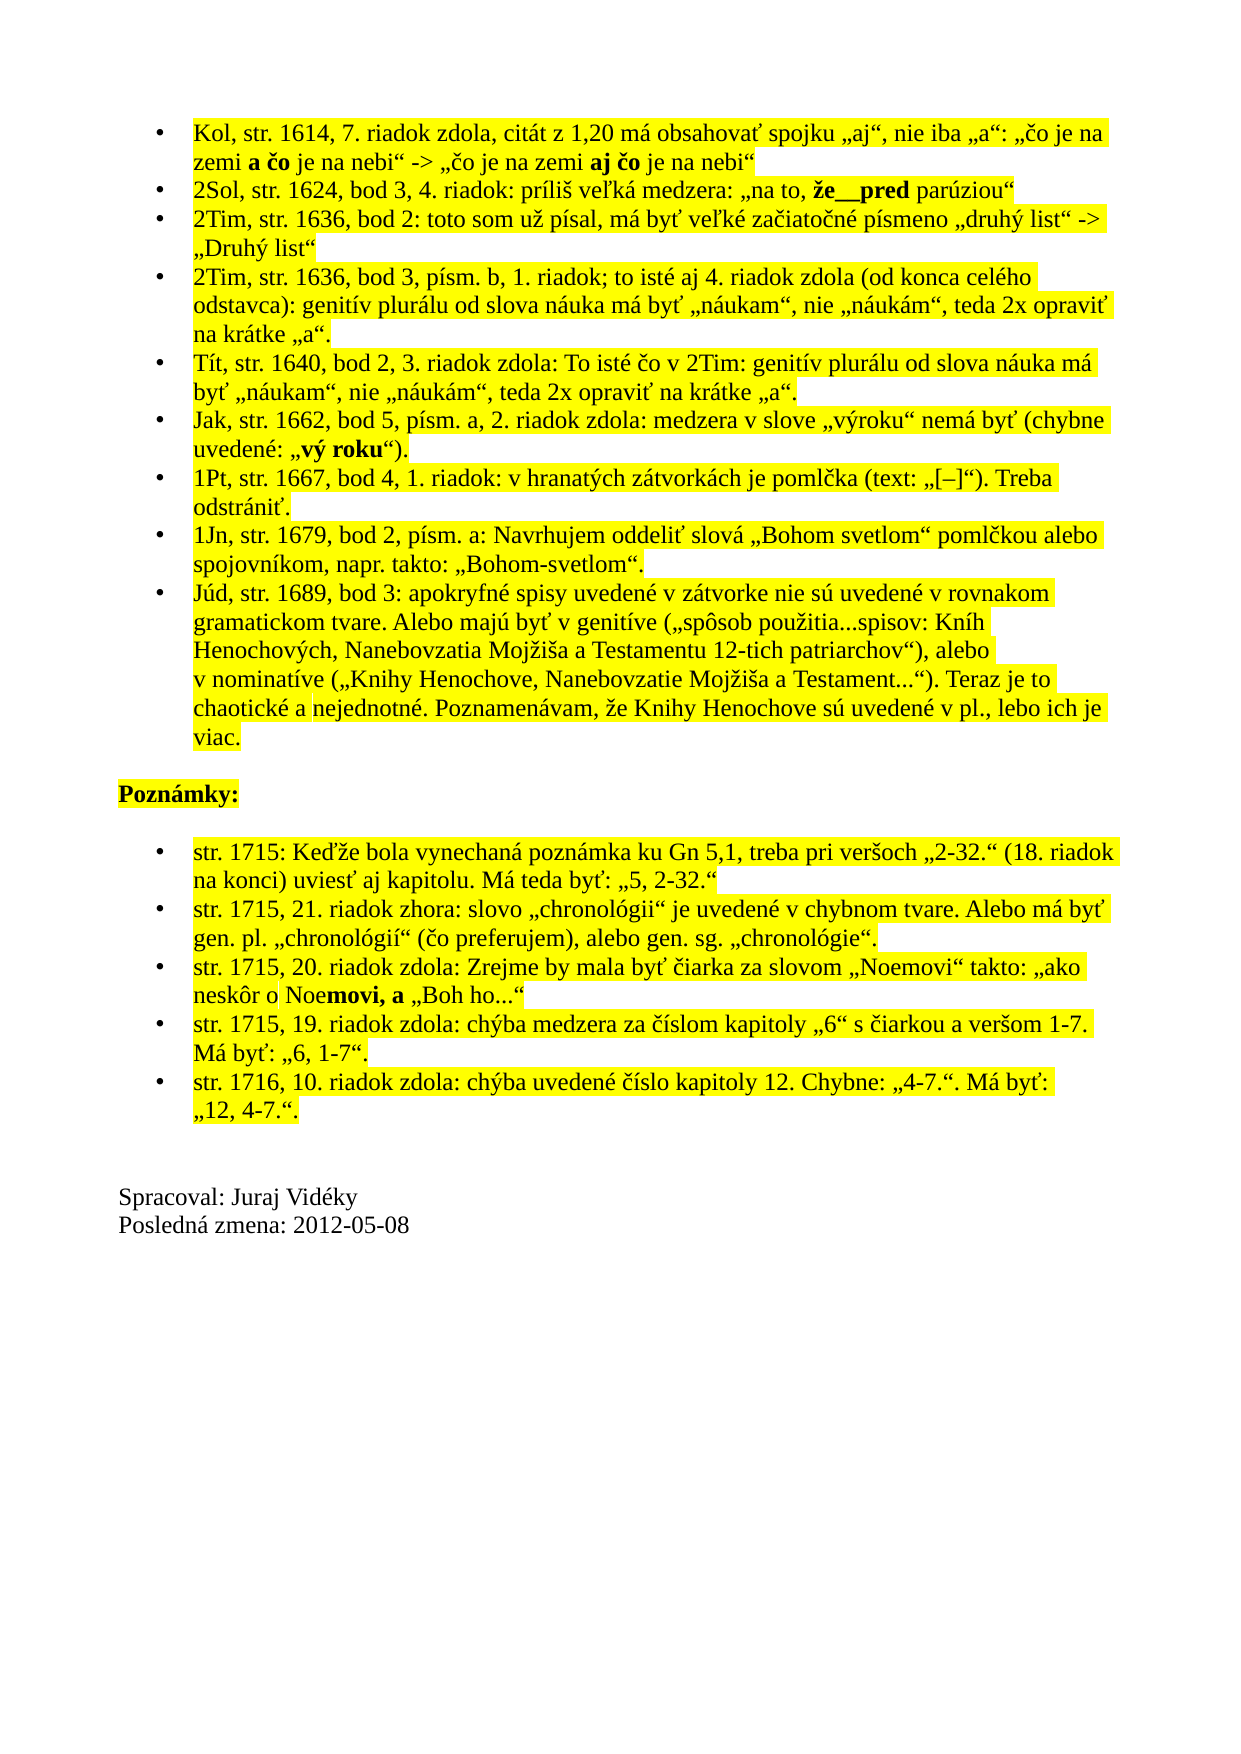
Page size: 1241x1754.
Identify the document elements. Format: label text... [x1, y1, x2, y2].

list Jak, str. 1662, bod 5, písm. a, 2. riadok zdola: medzera v slove „výroku“ nemá byť (chybne uvedené: „vý roku“). [156, 406, 1122, 463]
list str. 1715, 21. riadok zhora: slovo „chronológii“ je uvedené v chybnom tvare. Alebo má byť gen. pl. „chronológií“ (čo preferujem), alebo gen. sg. „chronológie“. [156, 894, 1122, 952]
list Júd, str. 1689, bod 3: apokryfné spisy uvedené v zátvorke nie sú uvedené v rovnakom gramatickom tvare. Alebo majú byť v genitíve („spôsob použitia...spisov: Kníh Henochových, Nanebovzatia Mojžiša a Testamentu 12-tich patriarchov“), alebo v nominatíve („Knihy Henochove, Nanebovzatie Mojžiša a Testament...“). Teraz je to chaotické a nejednotné. Poznamenávam, že Knihy Henochove sú uvedené v pl., lebo ich je viac. [156, 578, 1122, 751]
list 2Sol, str. 1624, bod 3, 4. riadok: príliš veľká medzera: „na to, že__pred parúziou“ [156, 176, 1122, 204]
list str. 1716, 10. riadok zdola: chýba uvedené číslo kapitoly 12. Chybne: „4-7.“. Má byť: „12, 4-7.“. [156, 1067, 1122, 1124]
list Tít, str. 1640, bod 2, 3. riadok zdola: To isté čo v 2Tim: genitív plurálu od slova náuka má byť „náukam“, nie „náukám“, teda 2x opraviť na krátke „a“. [156, 348, 1122, 406]
list Kol, str. 1614, 7. riadok zdola, citát z 1,20 má obsahovať spojku „aj“, nie iba „a“: „čo je na zemi a čo je na nebi“ -> „čo je na zemi aj čo je na nebi“ [156, 118, 1122, 176]
text Spracoval: Juraj Vidéky [118, 1182, 1122, 1211]
list 2Tim, str. 1636, bod 2: toto som už písal, má byť veľké začiatočné písmeno „druhý list“ -> „Druhý list“ [156, 204, 1122, 262]
list str. 1715, 19. riadok zdola: chýba medzera za číslom kapitoly „6“ s čiarkou a veršom 1-7. Má byť: „6, 1-7“. [156, 1009, 1122, 1067]
list 1Jn, str. 1679, bod 2, písm. a: Navrhujem oddeliť slová „Bohom svetlom“ pomlčkou alebo spojovníkom, napr. takto: „Bohom-svetlom“. [156, 521, 1122, 578]
text Poznámky: [118, 779, 1122, 808]
text Posledná zmena: 2012-05-08 [118, 1211, 1122, 1239]
list str. 1715: Keďže bola vynechaná poznámka ku Gn 5,1, treba pri veršoch „2-32.“ (18. riadok na konci) uviesť aj kapitolu. Má teda byť: „5, 2-32.“ [156, 837, 1122, 894]
list str. 1715, 20. riadok zdola: Zrejme by mala byť čiarka za slovom „Noemovi“ takto: „ako neskôr o Noemovi, a „Boh ho...“ [156, 952, 1122, 1009]
list 1Pt, str. 1667, bod 4, 1. riadok: v hranatých zátvorkách je pomlčka (text: „[–]“). Treba odstrániť. [156, 463, 1122, 521]
list 2Tim, str. 1636, bod 3, písm. b, 1. riadok; to isté aj 4. riadok zdola (od konca celého odstavca): genitív plurálu od slova náuka má byť „náukam“, nie „náukám“, teda 2x opraviť na krátke „a“. [156, 262, 1122, 348]
